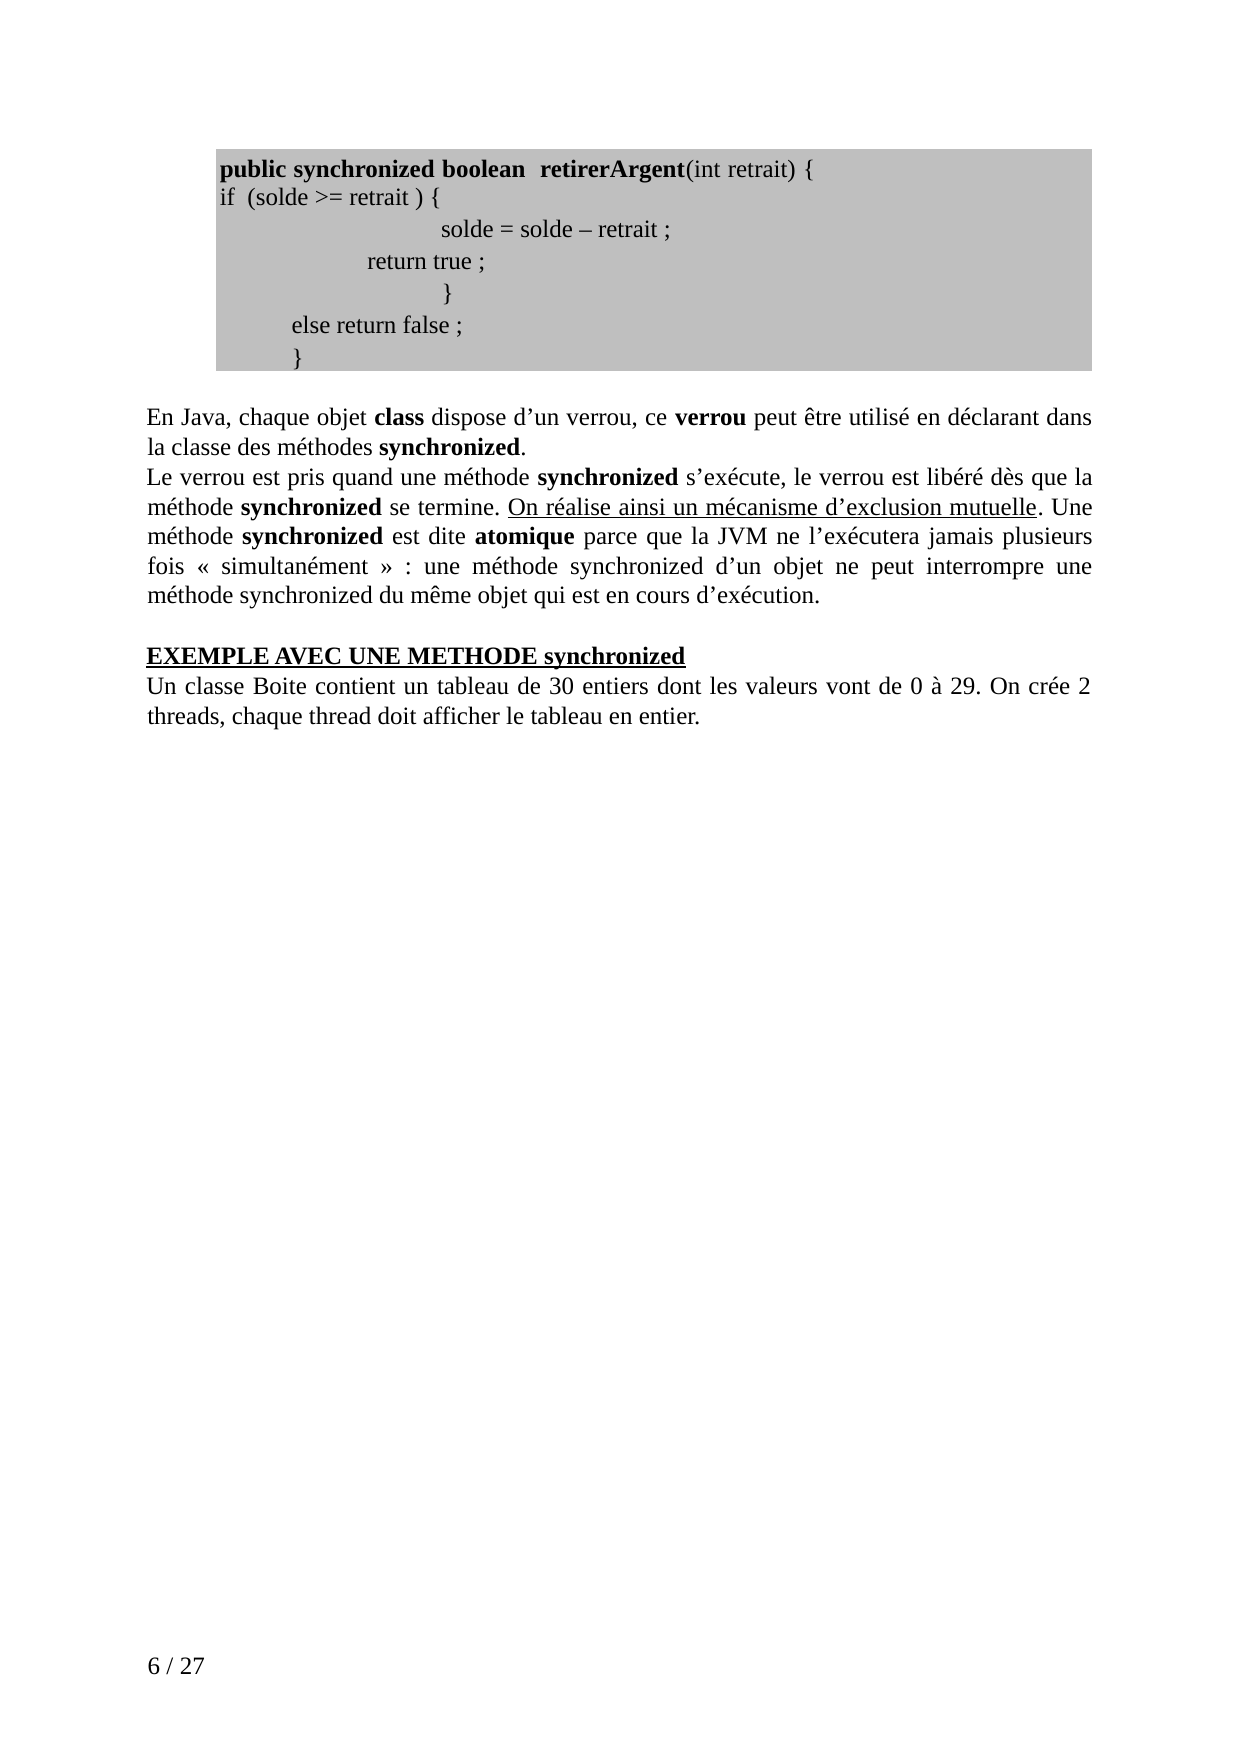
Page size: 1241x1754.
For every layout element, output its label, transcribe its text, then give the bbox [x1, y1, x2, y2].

table_header public synchronized boolean retirerArgent(int retrait) { if (solde >= retrait ) { solde = solde – retrait ; return true ; } else return false ; } [216, 149, 1092, 371]
text Le verrou est pris quand une méthode synchronized s’exécute, le verrou est libéré dès que la méthode synchronized se termine. On réalise ainsi un mécanisme d’exclusion mutuelle. Une méthode synchronized est dite atomique parce que la JVM ne l’exécutera jamais plusieurs fois « simultanément » : une méthode synchronized d’un objet ne peut interrompre une méthode synchronized du même objet qui est en cours d’exécution. [146, 462, 1093, 609]
subtitle EXEMPLE AVEC UNE METHODE synchronized [146, 641, 1092, 670]
text En Java, chaque objet class dispose d’un verrou, ce verrou peut être utilisé en déclarant dans la classe des méthodes synchronized. [146, 402, 1093, 461]
text Un classe Boite contient un tableau de 30 entiers dont les valeurs vont de 0 à 29. On crée 2 threads, chaque thread doit afficher le tableau en entier. [146, 671, 1093, 729]
